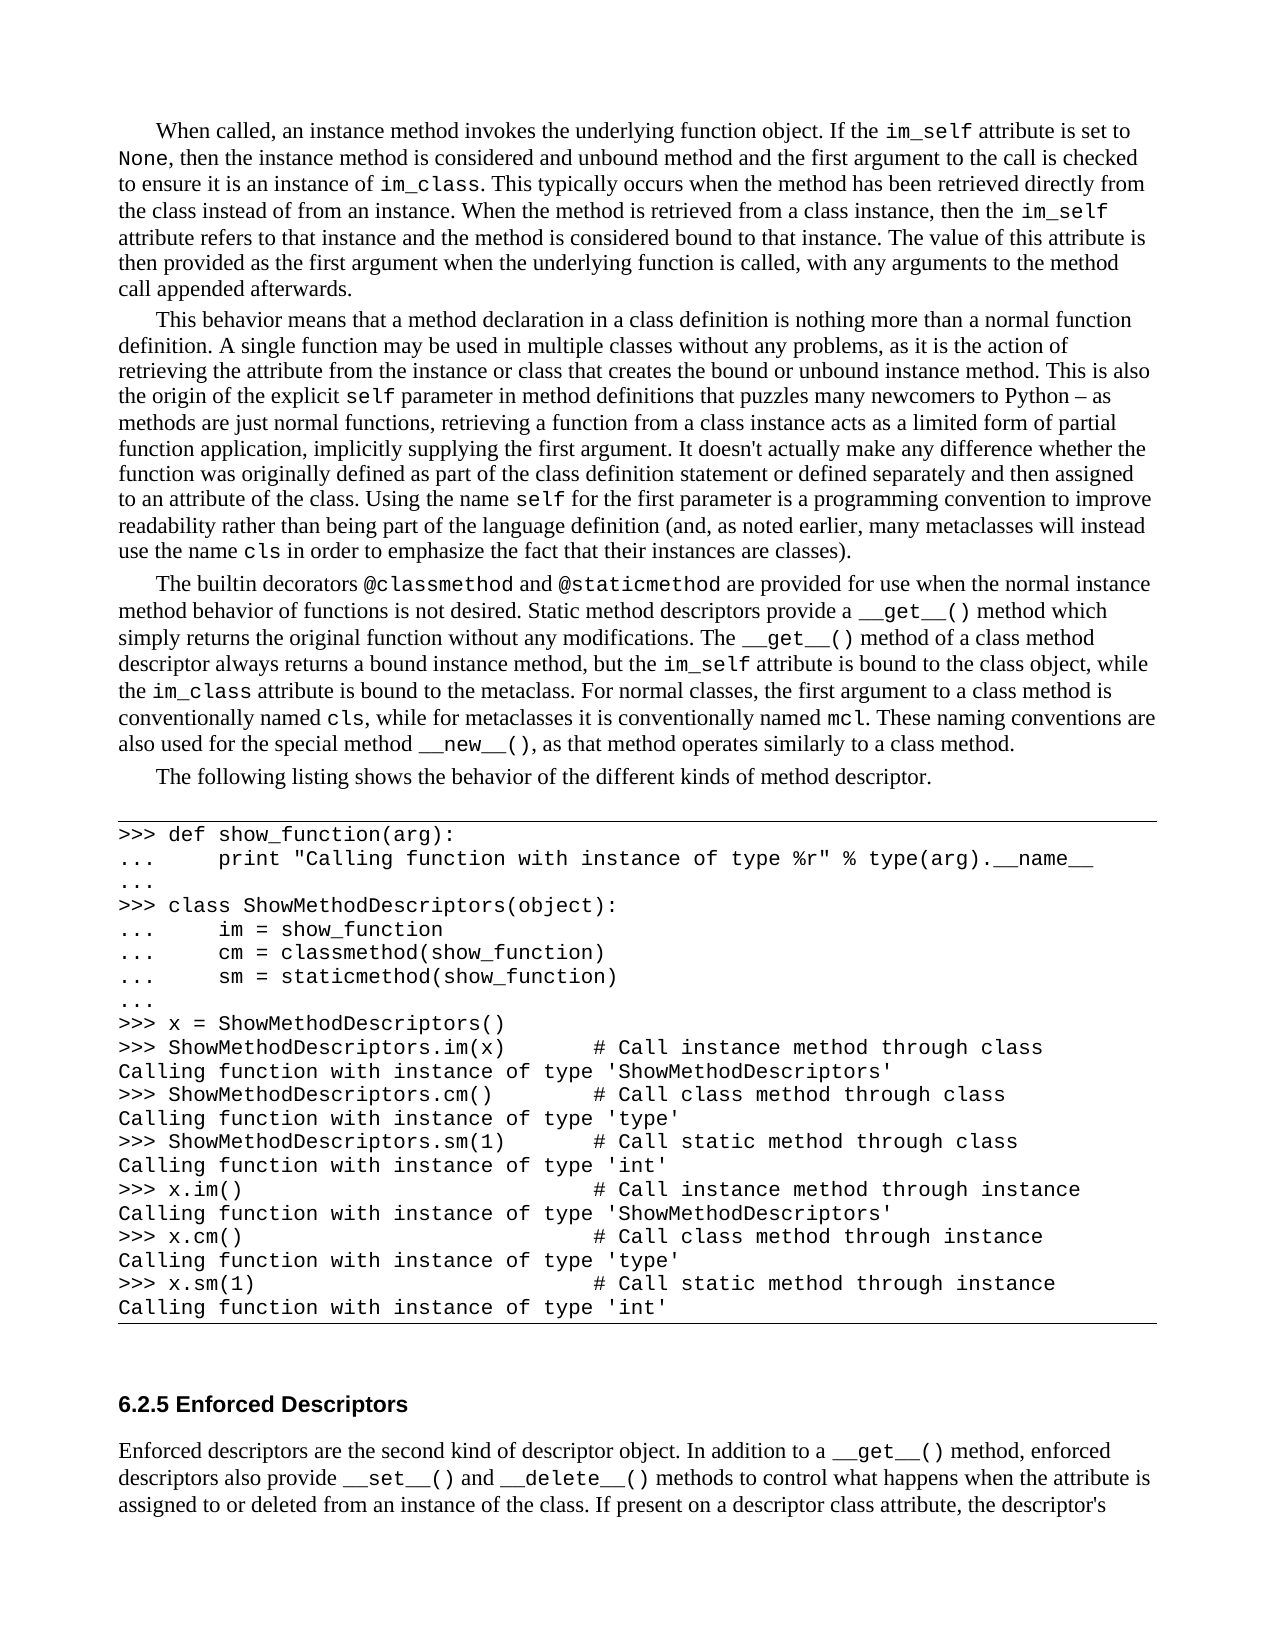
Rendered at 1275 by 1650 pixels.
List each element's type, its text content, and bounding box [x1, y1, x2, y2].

text Calling function with instance of type 'ShowMethodDescriptors' [118, 1061, 1157, 1084]
text >>> ShowMethodDescriptors.sm(1) # Call static method through class [118, 1132, 1157, 1155]
text Calling function with instance of type 'ShowMethodDescriptors' [118, 1202, 1157, 1226]
text >>> ShowMethodDescriptors.cm() # Call class method through class [118, 1084, 1157, 1108]
text The builtin decorators @classmethod and @staticmethod are provided for use when the normal instance method behavior of functions is not desired. Static method descriptors provide a __get__() method which simply returns the original function without any modifications. The __get__() method of a class method descriptor always returns a bound instance method, but the im_self attribute is bound to the class object, while the im_class attribute is bound to the metaclass. For normal classes, the first argument to a class method is conventionally named cls, while for metaclasses it is conventionally named mcl. These naming conventions are also used for the special method __new__(), as that method operates similarly to a class method. [118, 571, 1157, 758]
text >>> x = ShowMethodDescriptors() [118, 1013, 1157, 1037]
text When called, an instance method invokes the underlying function object. If the im_self attribute is set to None, then the instance method is considered and unbound method and the first argument to the call is checked to ensure it is an instance of im_class. This typically occurs when the method has been retrieved directly from the class instead of from an instance. When the method is retrieved from a class instance, then the im_self attribute refers to that instance and the method is considered bound to that instance. The value of this attribute is then provided as the first argument when the underlying function is called, with any arguments to the method call appended afterwards. [118, 118, 1157, 301]
text Calling function with instance of type 'int' [118, 1155, 1157, 1179]
subtitle 6.2.5 Enforced Descriptors [118, 1386, 1157, 1418]
text >>> x.sm(1) # Call static method through instance [118, 1273, 1157, 1297]
text ... print "Calling function with instance of type %r" % type(arg).__name__ [118, 848, 1157, 871]
text Calling function with instance of type 'type' [118, 1250, 1157, 1273]
text ... cm = classmethod(show_function) [118, 942, 1157, 966]
text ... [118, 871, 1157, 895]
text Calling function with instance of type 'type' [118, 1108, 1157, 1132]
text >>> x.im() # Call instance method through instance [118, 1179, 1157, 1202]
text >>> class ShowMethodDescriptors(object): [118, 895, 1157, 919]
text >>> x.cm() # Call class method through instance [118, 1226, 1157, 1250]
text ... im = show_function [118, 919, 1157, 942]
text >>> ShowMethodDescriptors.im(x) # Call instance method through class [118, 1037, 1157, 1061]
text The following listing shows the behavior of the different kinds of method descriptor. [118, 764, 1157, 790]
text Enforced descriptors are the second kind of descriptor object. In addition to a __get__() method, enforced descriptors also provide __set__() and __delete__() methods to control what happens when the attribute is assigned to or deleted from an instance of the class. If present on a descriptor class attribute, the descriptor's [118, 1438, 1157, 1517]
text ... sm = staticmethod(show_function) [118, 966, 1157, 990]
text This behavior means that a method declaration in a class definition is nothing more than a normal function definition. A single function may be used in multiple classes without any problems, as it is the action of retrieving the attribute from the instance or class that creates the bound or unbound instance method. This is also the origin of the explicit self parameter in method definitions that puzzles many newcomers to Python – as methods are just normal functions, retrieving a function from a class instance acts as a limited form of partial function application, implicitly supplying the first argument. It doesn't actually make any difference whether the function was originally defined as part of the class definition statement or defined separately and then assigned to an attribute of the class. Using the name self for the first parameter is a programming convention to improve readability rather than being part of the language definition (and, as noted earlier, many metaclasses will instead use the name cls in order to emphasize the fact that their instances are classes). [118, 307, 1157, 565]
text Calling function with instance of type 'int' [118, 1297, 1157, 1323]
text ... [118, 990, 1157, 1013]
text >>> def show_function(arg): [118, 822, 1157, 848]
